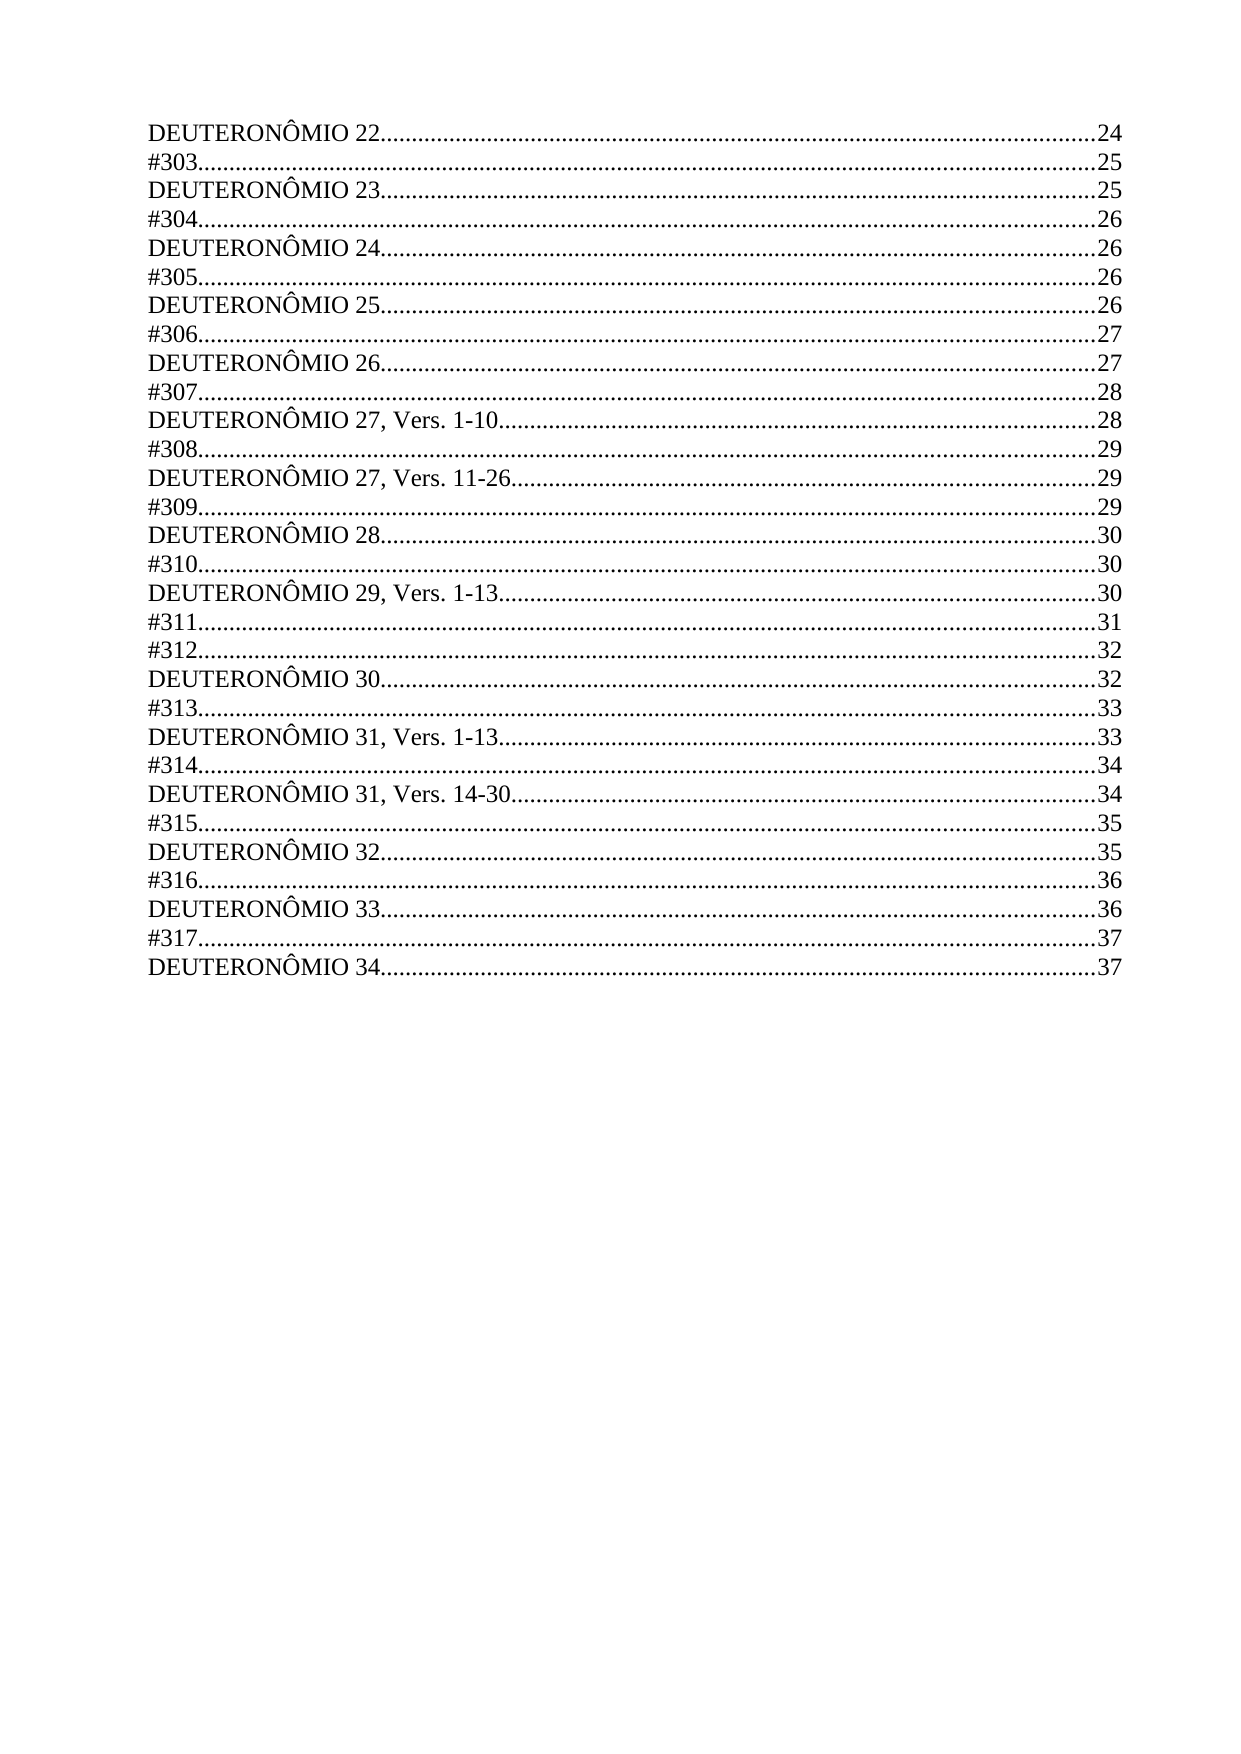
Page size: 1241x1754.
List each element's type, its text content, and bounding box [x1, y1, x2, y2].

text #311 31 [148, 607, 1122, 636]
text DEUTERONÔMIO 34 37 [148, 952, 1122, 981]
text #310 30 [148, 549, 1122, 578]
text DEUTERONÔMIO 22 24 [148, 118, 1122, 147]
text #309 29 [148, 492, 1122, 521]
text #314 34 [148, 751, 1122, 779]
text DEUTERONÔMIO 31, Vers. 14-30 34 [148, 779, 1122, 808]
text DEUTERONÔMIO 29, Vers. 1-13 30 [148, 578, 1122, 607]
text #313 33 [148, 693, 1122, 722]
text #308 29 [148, 434, 1122, 463]
text DEUTERONÔMIO 33 36 [148, 894, 1122, 923]
text #304 26 [148, 204, 1122, 233]
text DEUTERONÔMIO 27, Vers. 1-10 28 [148, 406, 1122, 434]
text #307 28 [148, 377, 1122, 406]
text DEUTERONÔMIO 31, Vers. 1-13 33 [148, 722, 1122, 751]
text DEUTERONÔMIO 27, Vers. 11-26 29 [148, 463, 1122, 492]
text DEUTERONÔMIO 26 27 [148, 348, 1122, 377]
text #312 32 [148, 636, 1122, 664]
text DEUTERONÔMIO 25 26 [148, 291, 1122, 319]
text #303 25 [148, 147, 1122, 176]
text DEUTERONÔMIO 30 32 [148, 664, 1122, 693]
text DEUTERONÔMIO 24 26 [148, 233, 1122, 262]
text #315 35 [148, 808, 1122, 837]
text DEUTERONÔMIO 23 25 [148, 176, 1122, 204]
text #305 26 [148, 262, 1122, 291]
text #317 37 [148, 923, 1122, 952]
text #316 36 [148, 866, 1122, 894]
text DEUTERONÔMIO 28 30 [148, 521, 1122, 549]
text #306 27 [148, 319, 1122, 348]
text DEUTERONÔMIO 32 35 [148, 837, 1122, 866]
